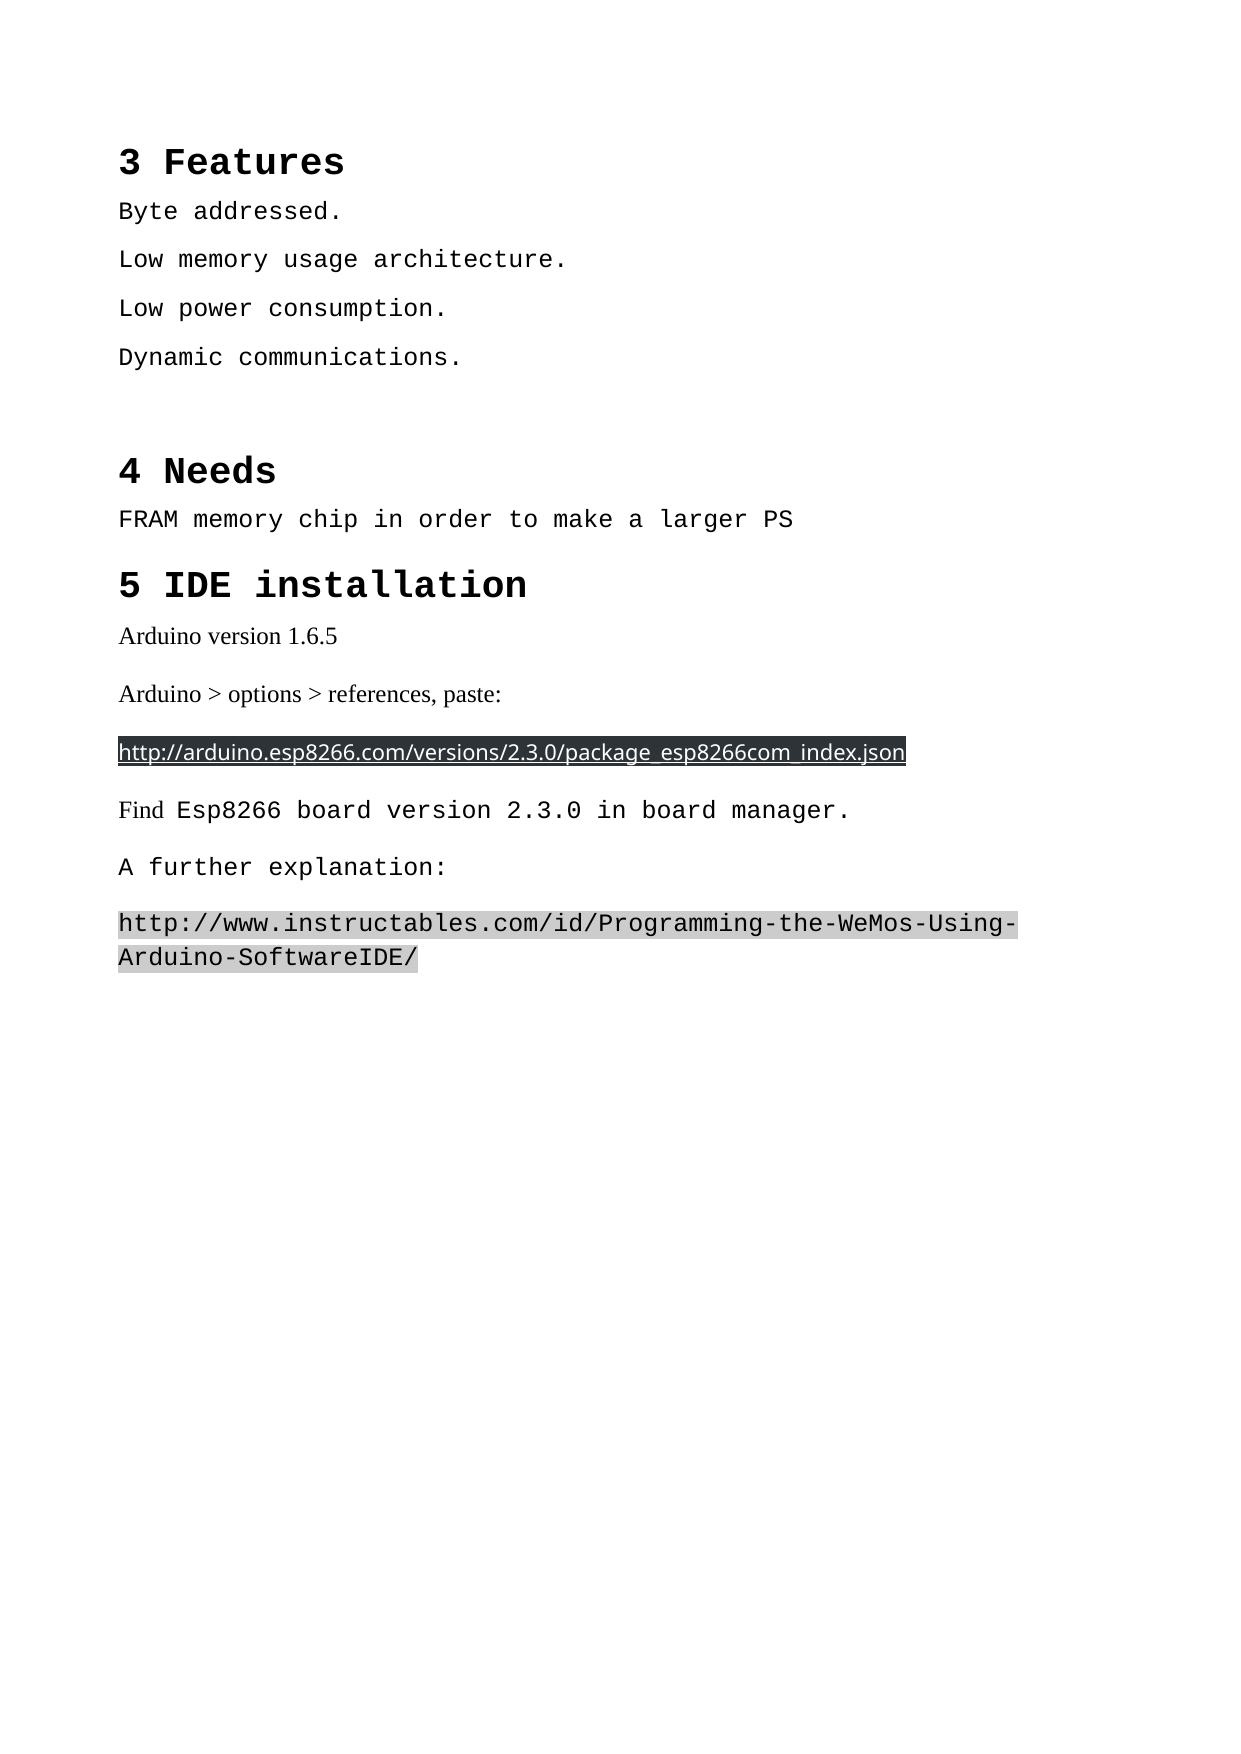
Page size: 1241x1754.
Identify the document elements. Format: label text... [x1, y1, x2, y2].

text Byte addressed. [118, 198, 1122, 227]
text Low memory usage architecture. [118, 247, 1122, 275]
text Arduino version 1.6.5 [118, 621, 1122, 650]
text http://arduino.esp8266.com/versions/2.3.0/package_esp8266com_index.json [118, 736, 1122, 766]
text http://www.instructables.com/id/Programming-the-WeMos-Using-Arduino-SoftwareIDE/ [118, 911, 1122, 973]
text Dynamic communications. [118, 344, 1122, 372]
text Arduino > options > references, paste: [118, 679, 1122, 708]
text FRAM memory chip in order to make a larger PS [118, 507, 1122, 535]
subtitle Needs [118, 452, 1122, 494]
subtitle IDE installation [118, 566, 1122, 609]
text A further explanation: [118, 854, 1122, 882]
text Low power consumption. [118, 296, 1122, 324]
text Find Esp8266 board version 2.3.0 in board manager. [118, 795, 1122, 826]
subtitle Features [118, 143, 1122, 186]
